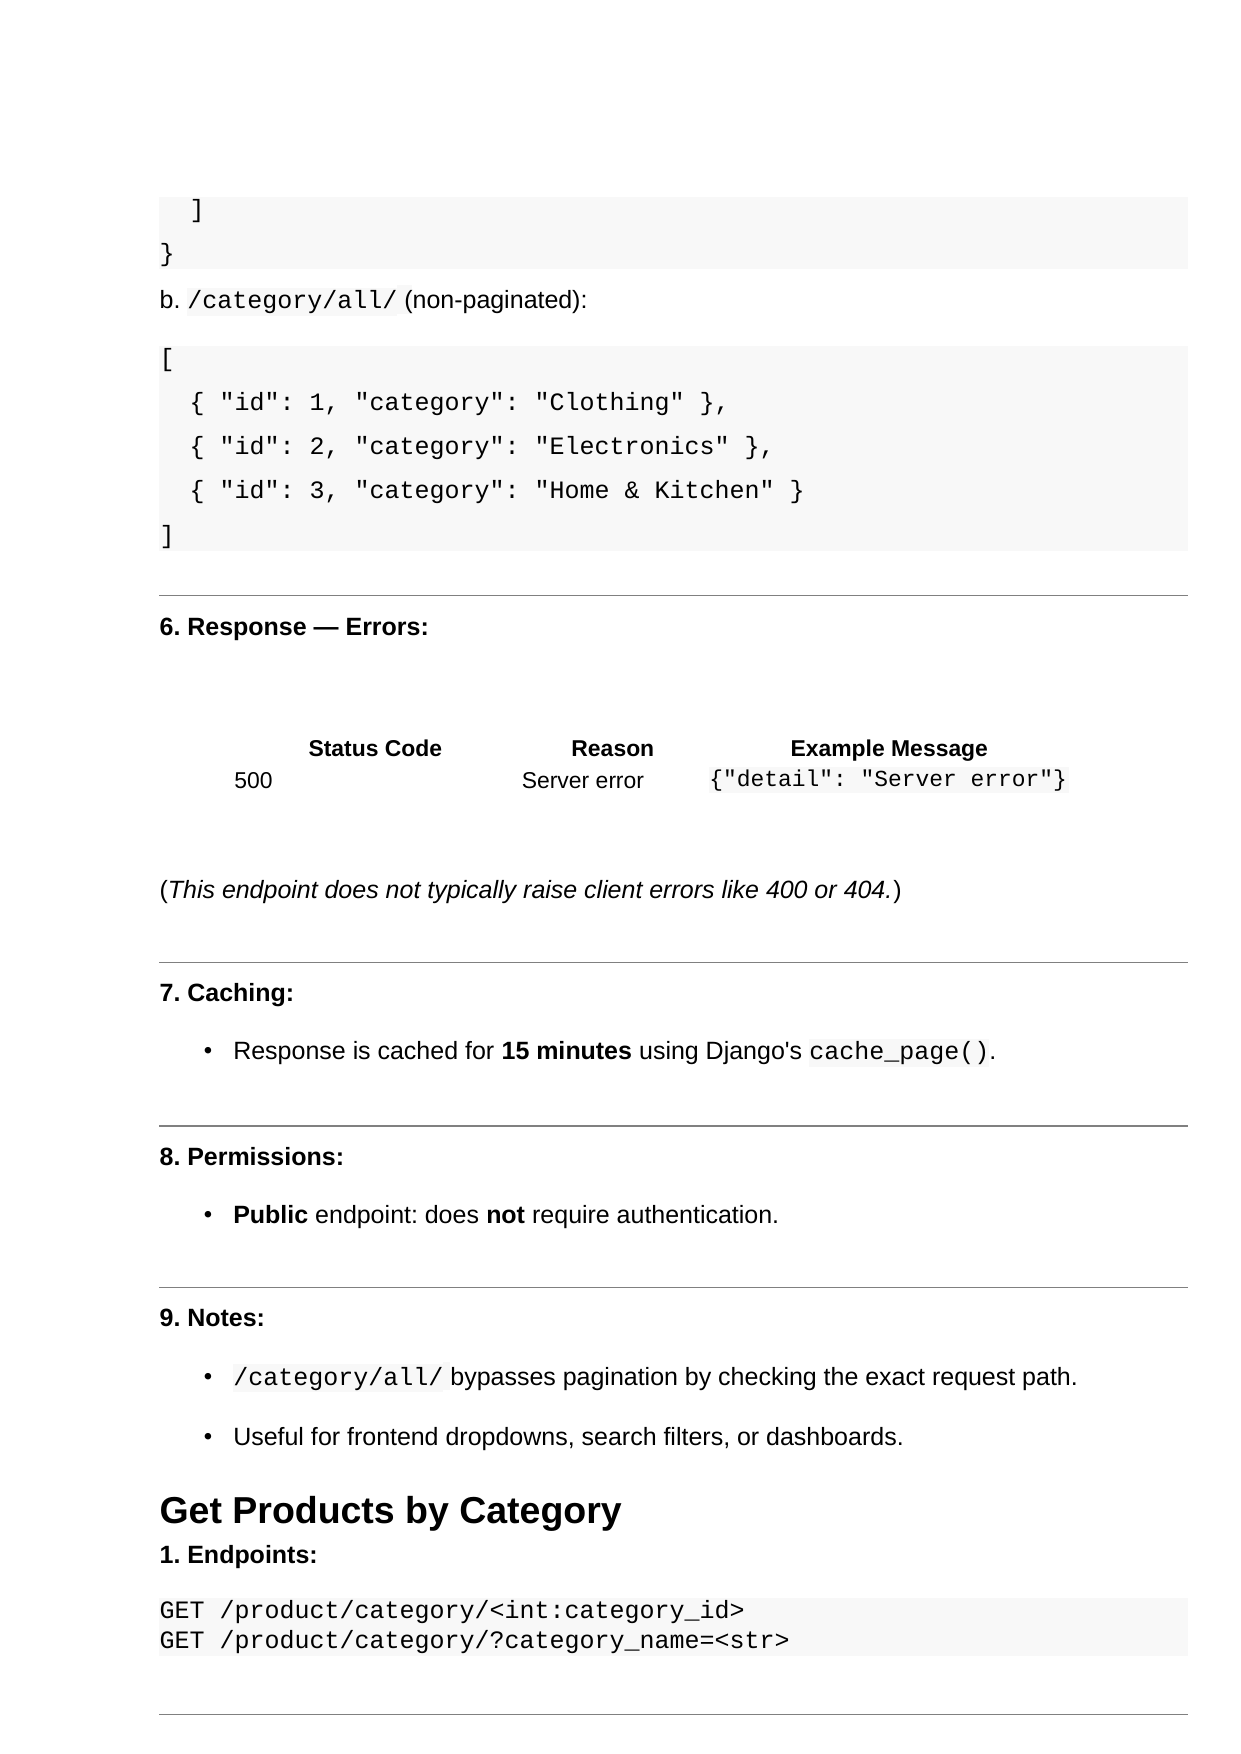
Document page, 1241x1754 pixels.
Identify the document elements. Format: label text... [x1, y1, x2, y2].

subtitle 7. Caching: [159, 978, 1188, 1007]
table_header Example Message [706, 732, 1072, 764]
table_cell Server error [519, 764, 706, 797]
subtitle 8. Permissions: [159, 1142, 1188, 1171]
list /category/all/ bypasses pagination by checking the exact request path. [204, 1362, 1188, 1392]
table_cell {"detail": "Server error"} [706, 764, 1072, 797]
list Response is cached for 15 minutes using Django's cache_page(). [204, 1036, 1188, 1067]
text GET /product/category/<int:category_id> [159, 1598, 1188, 1626]
text (This endpoint does not typically raise client errors like 400 or 404.) [159, 875, 1188, 904]
text ] [159, 522, 1188, 551]
text { "id": 3, "category": "Home & Kitchen" } [159, 478, 1188, 506]
subtitle 9. Notes: [159, 1303, 1188, 1332]
subtitle 6. Response — Errors: [159, 611, 1188, 640]
text [ [159, 346, 1188, 374]
list Public endpoint: does not require authentication. [204, 1200, 1188, 1229]
text } [159, 241, 1188, 269]
text GET /product/category/?category_name=<str> [159, 1627, 1188, 1656]
table_header Reason [519, 732, 706, 764]
text ] [159, 197, 1188, 225]
table_cell 500 [231, 764, 519, 797]
text { "id": 2, "category": "Electronics" }, [159, 434, 1188, 462]
subtitle Get Products by Category [159, 1488, 1188, 1531]
subtitle b. /category/all/ (non-paginated): [159, 285, 1188, 316]
list Useful for frontend dropdowns, search filters, or dashboards. [204, 1422, 1188, 1451]
subtitle 1. Endpoints: [159, 1540, 1188, 1568]
table_header Status Code [231, 732, 519, 764]
text { "id": 1, "category": "Clothing" }, [159, 390, 1188, 418]
